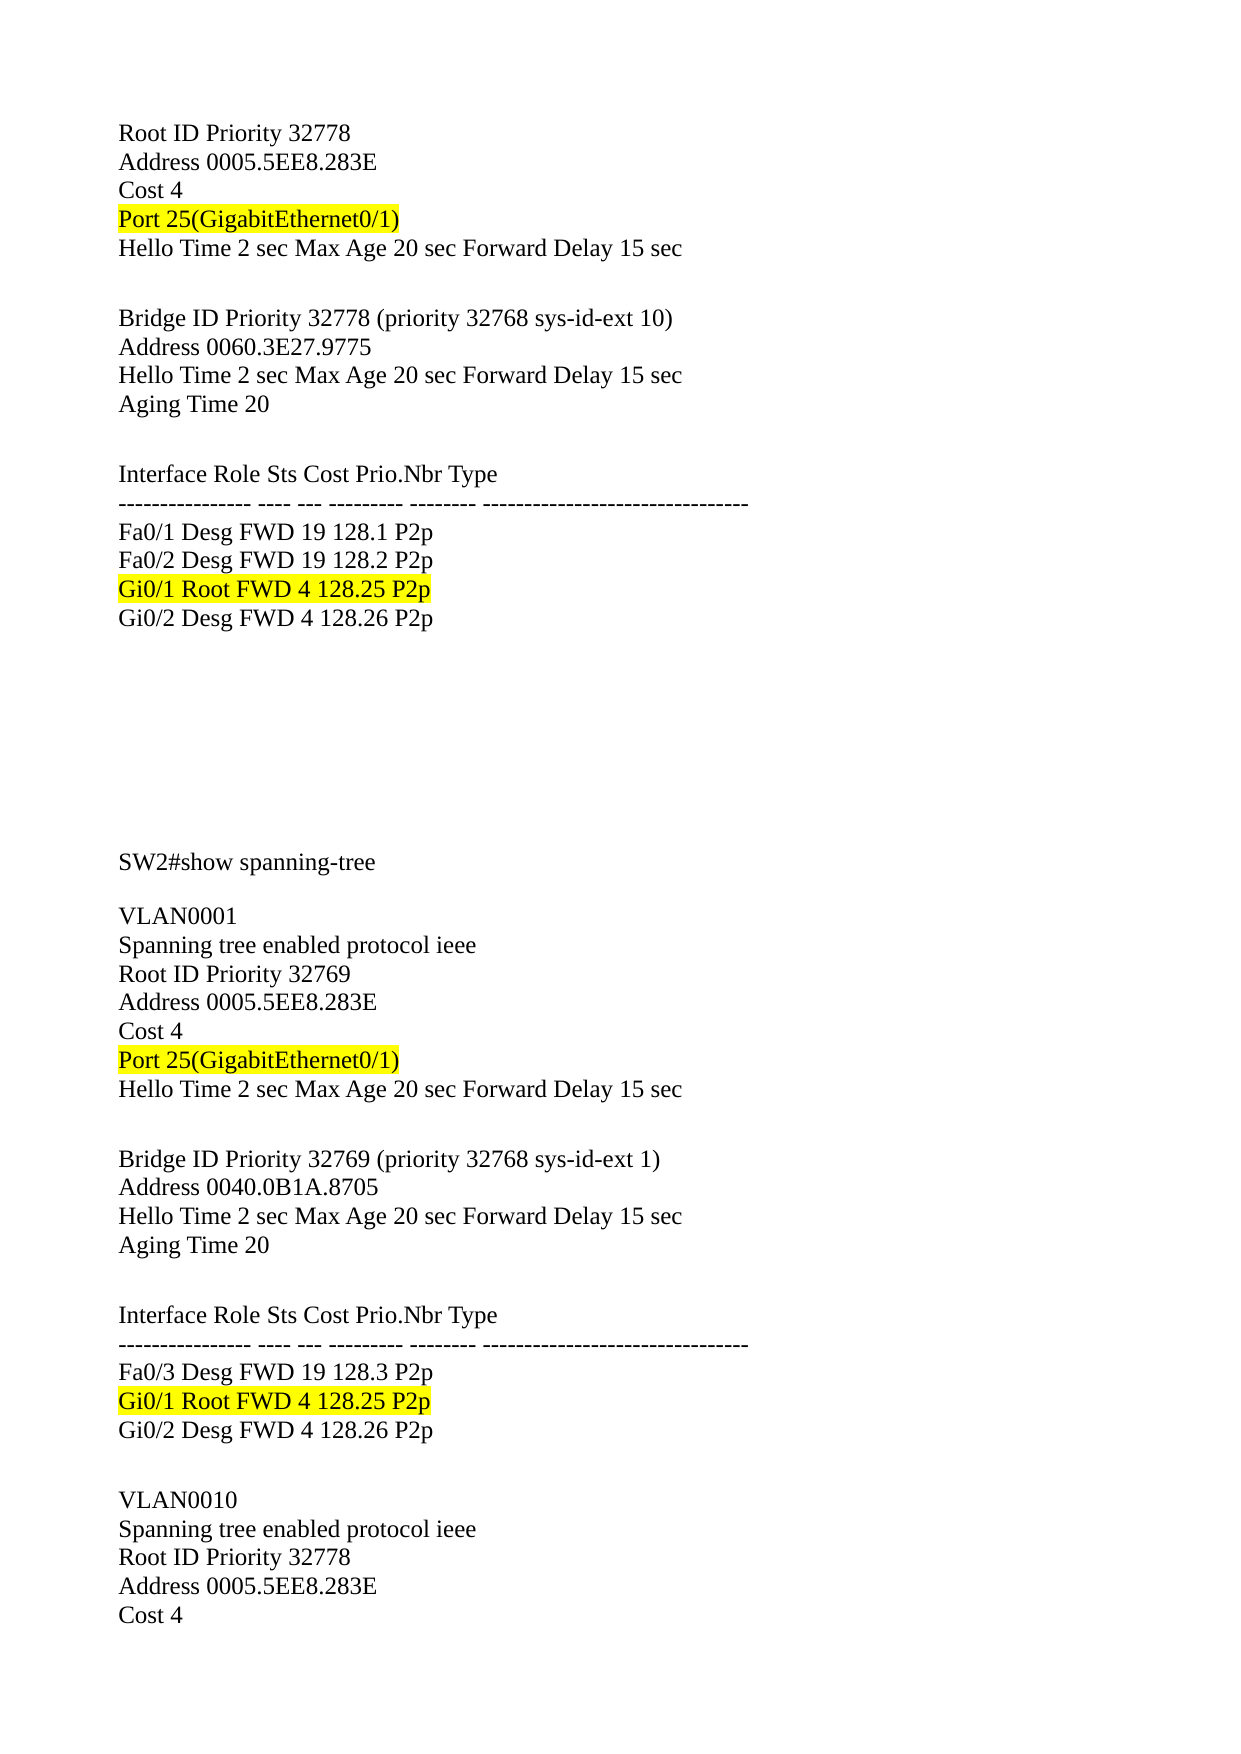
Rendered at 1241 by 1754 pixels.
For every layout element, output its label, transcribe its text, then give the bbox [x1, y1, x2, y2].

text Root ID Priority 32778 [118, 118, 1122, 147]
text Root ID Priority 32769 [118, 959, 1122, 987]
text SW2#show spanning-tree [118, 847, 1122, 876]
text Gi0/2 Desg FWD 4 128.26 P2p [118, 603, 1122, 632]
text Root ID Priority 32778 [118, 1542, 1122, 1571]
text Aging Time 20 [118, 1230, 1122, 1259]
text Aging Time 20 [118, 389, 1122, 418]
text Interface Role Sts Cost Prio.Nbr Type [118, 459, 1122, 488]
text Interface Role Sts Cost Prio.Nbr Type [118, 1300, 1122, 1329]
text Cost 4 [118, 176, 1122, 204]
text Port 25(GigabitEthernet0/1) [118, 1045, 1122, 1074]
text Hello Time 2 sec Max Age 20 sec Forward Delay 15 sec [118, 361, 1122, 389]
text ---------------- ---- --- --------- -------- -------------------------------- [118, 1329, 1122, 1357]
text VLAN0010 [118, 1485, 1122, 1514]
text ---------------- ---- --- --------- -------- -------------------------------- [118, 488, 1122, 517]
text Address 0040.0B1A.8705 [118, 1172, 1122, 1201]
text Gi0/2 Desg FWD 4 128.26 P2p [118, 1415, 1122, 1444]
text Bridge ID Priority 32778 (priority 32768 sys-id-ext 10) [118, 303, 1122, 332]
text Address 0060.3E27.9775 [118, 332, 1122, 361]
text Gi0/1 Root FWD 4 128.25 P2p [118, 1386, 1122, 1415]
text Cost 4 [118, 1600, 1122, 1629]
text Bridge ID Priority 32769 (priority 32768 sys-id-ext 1) [118, 1144, 1122, 1172]
text Hello Time 2 sec Max Age 20 sec Forward Delay 15 sec [118, 1201, 1122, 1230]
text Fa0/2 Desg FWD 19 128.2 P2p [118, 546, 1122, 574]
text Address 0005.5EE8.283E [118, 147, 1122, 176]
text Hello Time 2 sec Max Age 20 sec Forward Delay 15 sec [118, 233, 1122, 262]
text Hello Time 2 sec Max Age 20 sec Forward Delay 15 sec [118, 1074, 1122, 1102]
text Address 0005.5EE8.283E [118, 1571, 1122, 1600]
text Spanning tree enabled protocol ieee [118, 930, 1122, 959]
text Address 0005.5EE8.283E [118, 987, 1122, 1016]
text Port 25(GigabitEthernet0/1) [118, 204, 1122, 233]
text Fa0/1 Desg FWD 19 128.1 P2p [118, 517, 1122, 546]
text VLAN0001 [118, 901, 1122, 930]
text Gi0/1 Root FWD 4 128.25 P2p [118, 574, 1122, 603]
text Fa0/3 Desg FWD 19 128.3 P2p [118, 1357, 1122, 1386]
text Spanning tree enabled protocol ieee [118, 1514, 1122, 1542]
text Cost 4 [118, 1016, 1122, 1045]
